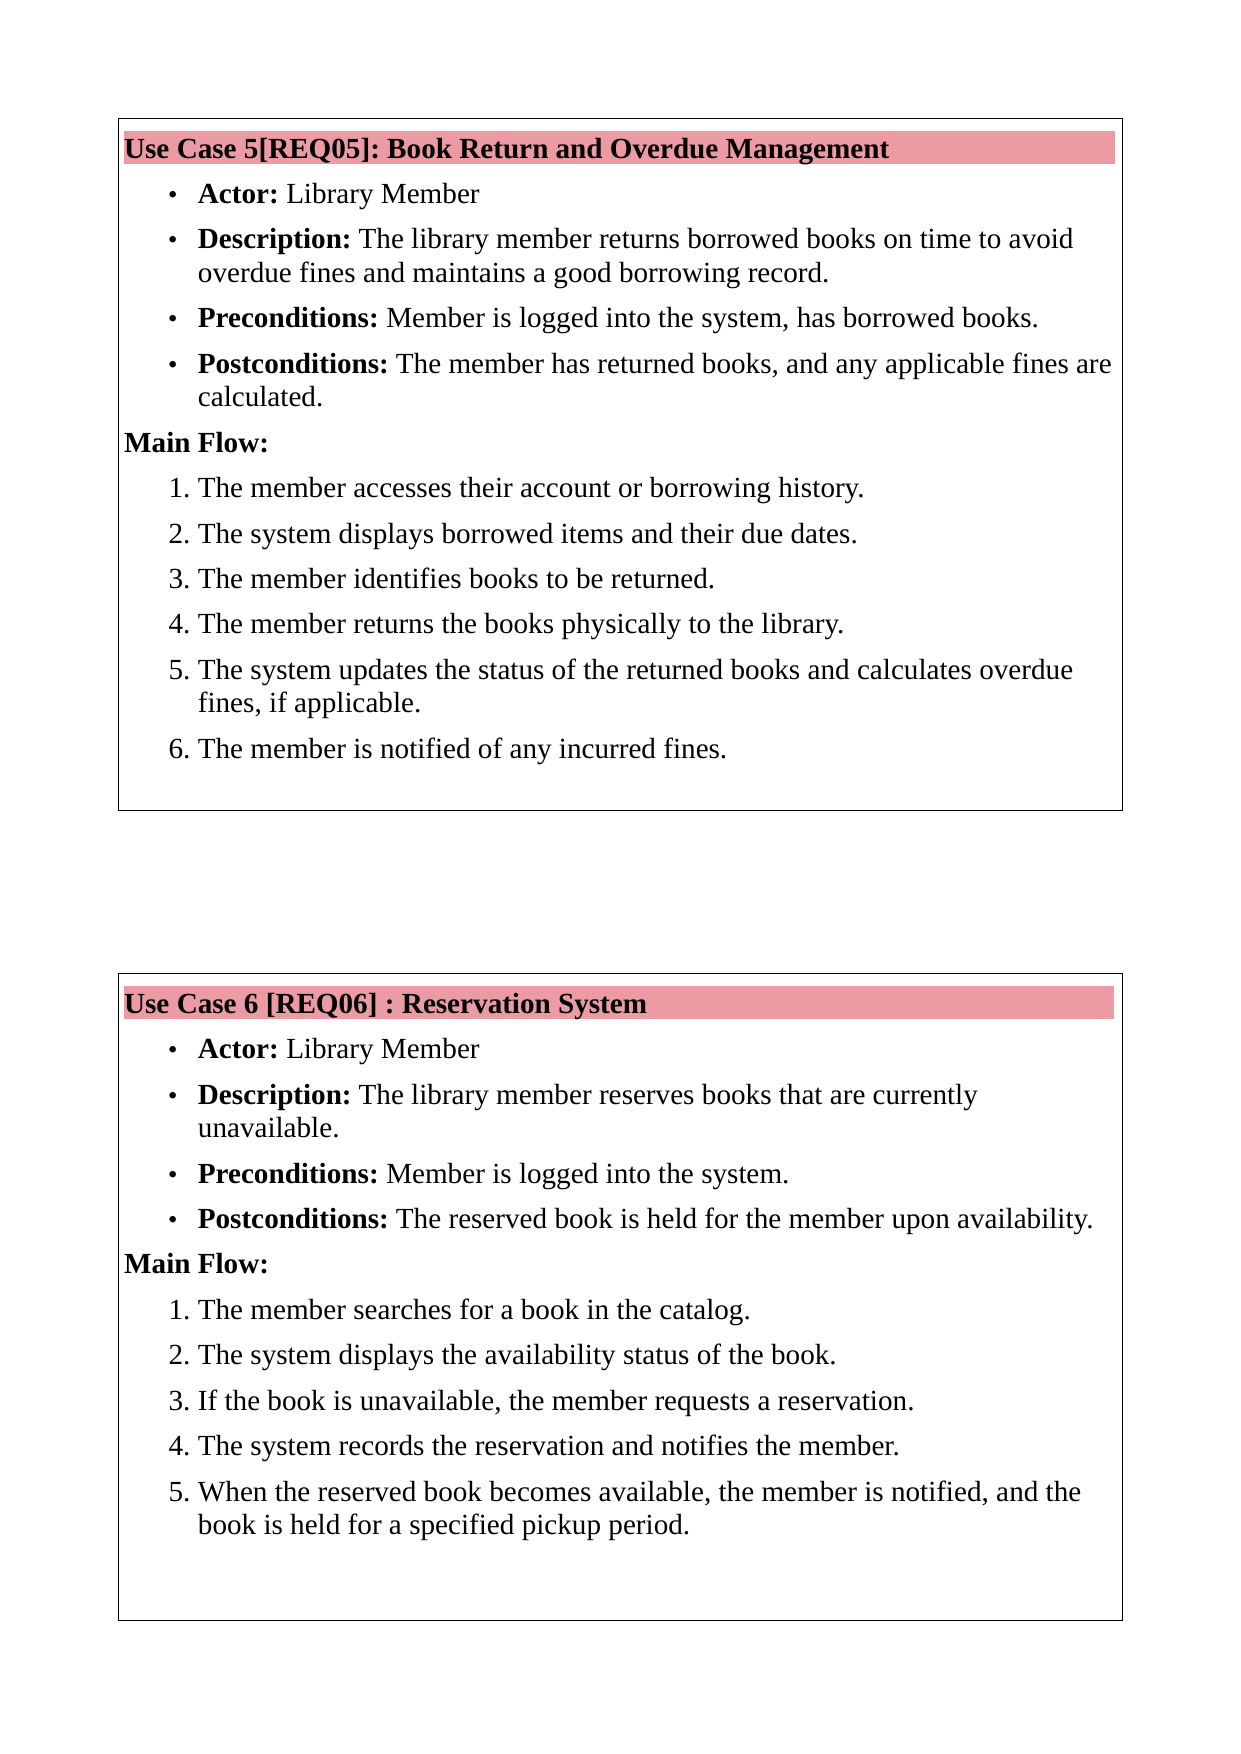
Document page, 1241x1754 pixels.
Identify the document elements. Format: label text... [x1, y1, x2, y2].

table_header Use Case 5[REQ05]: Book Return and Overdue Management Actor: Library Member Description: The library member returns borrowed books on time to avoid overdue fines and maintains a good borrowing record. Preconditions: Member is logged into the system, has borrowed books. Postconditions: The member has returned books, and any applicable fines are calculated. Main Flow: The member accesses their account or borrowing history. The system displays borrowed items and their due dates. The member identifies books to be returned. The member returns the books physically to the library. The system updates the status of the returned books and calculates overdue fines, if applicable. The member is notified of any incurred fines. [119, 119, 1122, 810]
table_header Use Case 6 [REQ06] : Reservation System Actor: Library Member Description: The library member reserves books that are currently unavailable. Preconditions: Member is logged into the system. Postconditions: The reserved book is held for the member upon availability. Main Flow: The member searches for a book in the catalog. The system displays the availability status of the book. If the book is unavailable, the member requests a reservation. The system records the reservation and notifies the member. When the reserved book becomes available, the member is notified, and the book is held for a specified pickup period. [119, 974, 1122, 1619]
